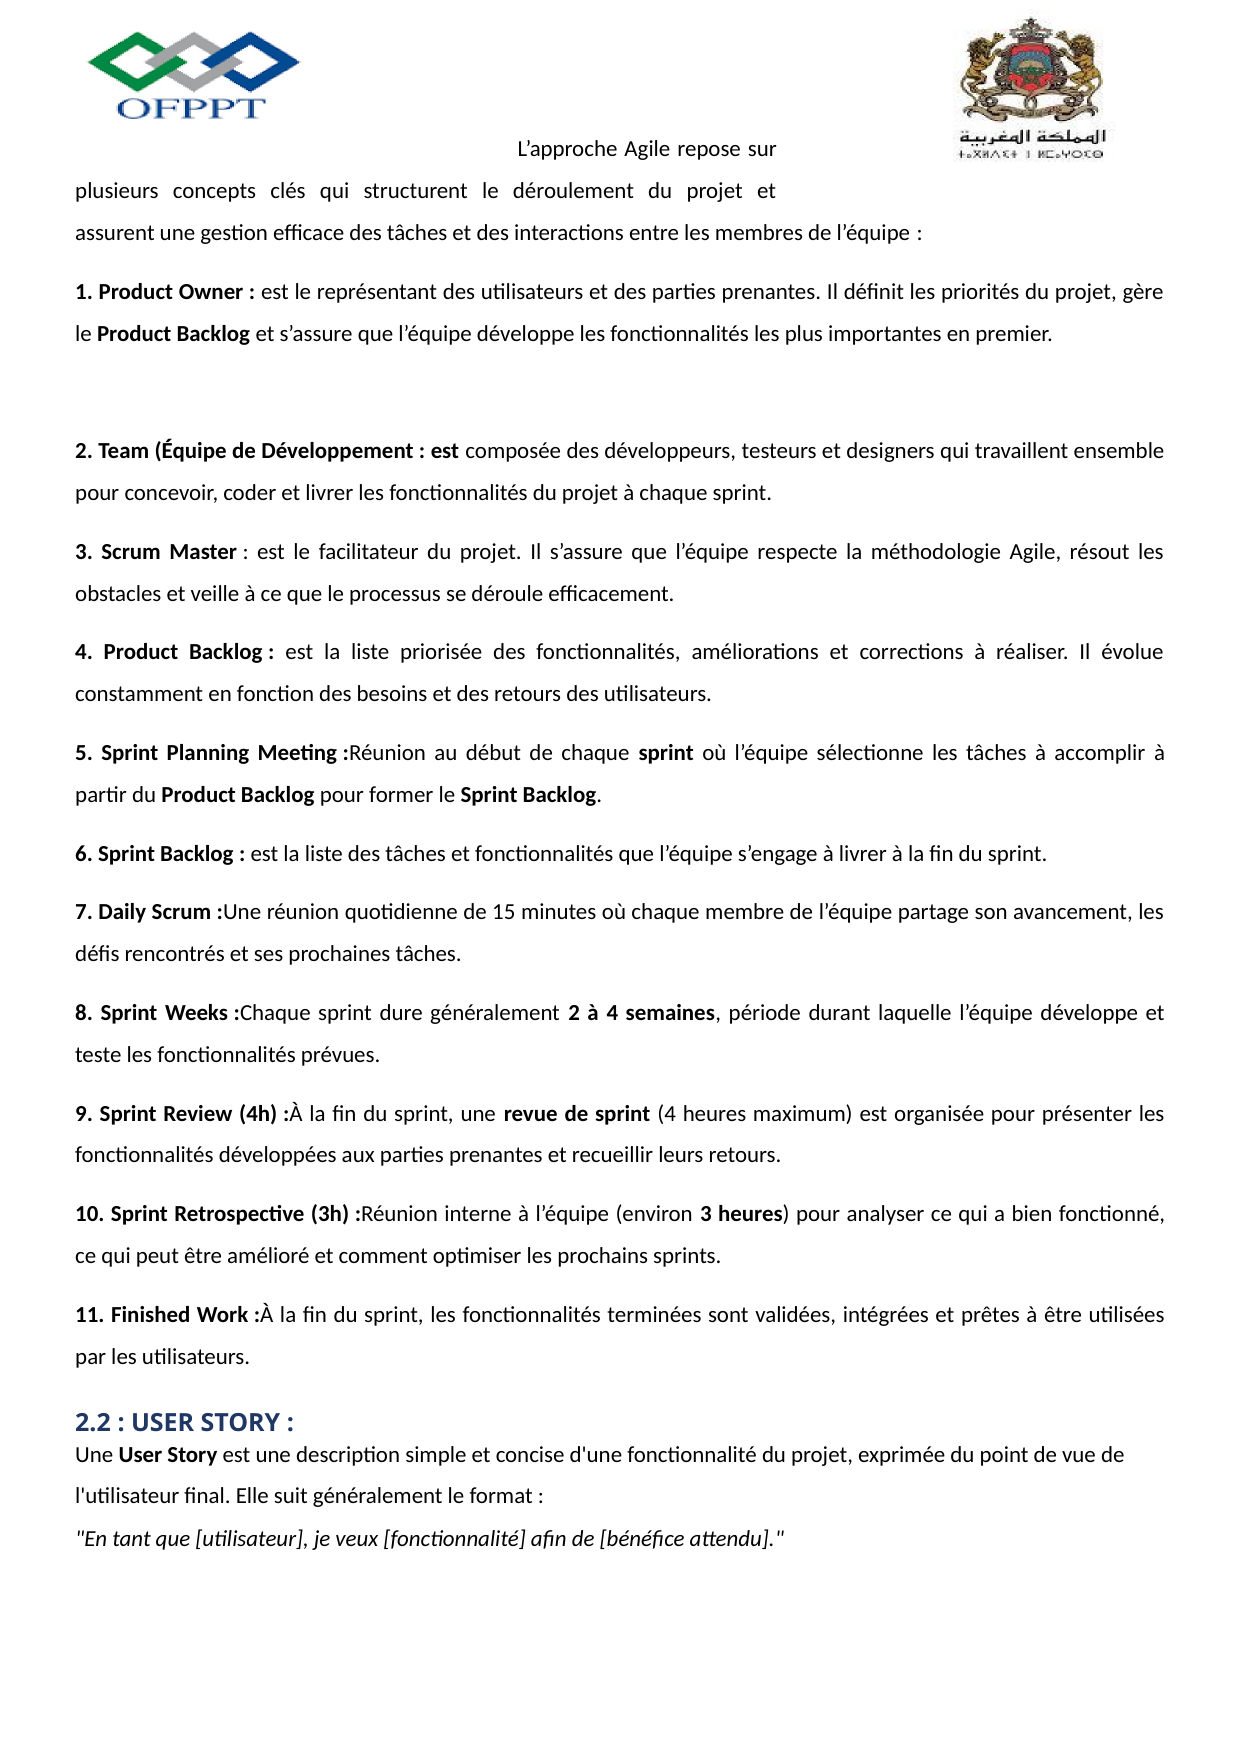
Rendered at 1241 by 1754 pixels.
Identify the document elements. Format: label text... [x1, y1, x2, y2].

text 5. Sprint Planning Meeting :Réunion au début de chaque sprint où l’équipe sélectionne les tâches à accomplir à partir du Product Backlog pour former le Sprint Backlog. [75, 738, 1166, 808]
text 9. Sprint Review (4h) :À la fin du sprint, une revue de sprint (4 heures maximum) est organisée pour présenter les fonctionnalités développées aux parties prenantes et recueillir leurs retours. [75, 1099, 1166, 1169]
text 3. Scrum Master : est le facilitateur du projet. Il s’assure que l’équipe respecte la méthodologie Agile, résout les obstacles et veille à ce que le processus se déroule efficacement. [75, 537, 1166, 607]
text 7. Daily Scrum :Une réunion quotidienne de 15 minutes où chaque membre de l’équipe partage son avancement, les défis rencontrés et ses prochaines tâches. [75, 897, 1166, 967]
text 2. Team (Équipe de Développement : est composée des développeurs, testeurs et designers qui travaillent ensemble pour concevoir, coder et livrer les fonctionnalités du projet à chaque sprint. [75, 436, 1166, 506]
text 11. Finished Work :À la fin du sprint, les fonctionnalités terminées sont validées, intégrées et prêtes à être utilisées par les utilisateurs. [75, 1300, 1166, 1370]
text 8. Sprint Weeks :Chaque sprint dure généralement 2 à 4 semaines, période durant laquelle l’équipe développe et teste les fonctionnalités prévues. [75, 998, 1166, 1068]
text 10. Sprint Retrospective (3h) :Réunion interne à l’équipe (environ 3 heures) pour analyser ce qui a bien fonctionné, ce qui peut être amélioré et comment optimiser les prochains sprints. [75, 1199, 1166, 1269]
text 4. Product Backlog : est la liste priorisée des fonctionnalités, améliorations et corrections à réaliser. Il évolue constamment en fonction des besoins et des retours des utilisateurs. [75, 637, 1166, 707]
text 1. Product Owner : est le représentant des utilisateurs et des parties prenantes. Il définit les priorités du projet, gère le Product Backlog et s’assure que l’équipe développe les fonctionnalités les plus importantes en premier. [75, 277, 1166, 347]
text L’approche Agile repose sur plusieurs concepts clés qui structurent le déroulement du projet et assurent une gestion efficace des tâches et des interactions entre les membres de l’équipe : [75, 134, 1166, 246]
text 6. Sprint Backlog : est la liste des tâches et fonctionnalités que l’équipe s’engage à livrer à la fin du sprint. [75, 839, 1166, 867]
subtitle 2.2 : USER STORY : [75, 1405, 1166, 1439]
text Une User Story est une description simple et concise d'une fonctionnalité du projet, exprimée du point de vue de l'utilisateur final. Elle suit généralement le format : "En tant que [utilisateur], je veux [fonctionnalité] afin de [bénéfice attendu]." [75, 1440, 1166, 1552]
